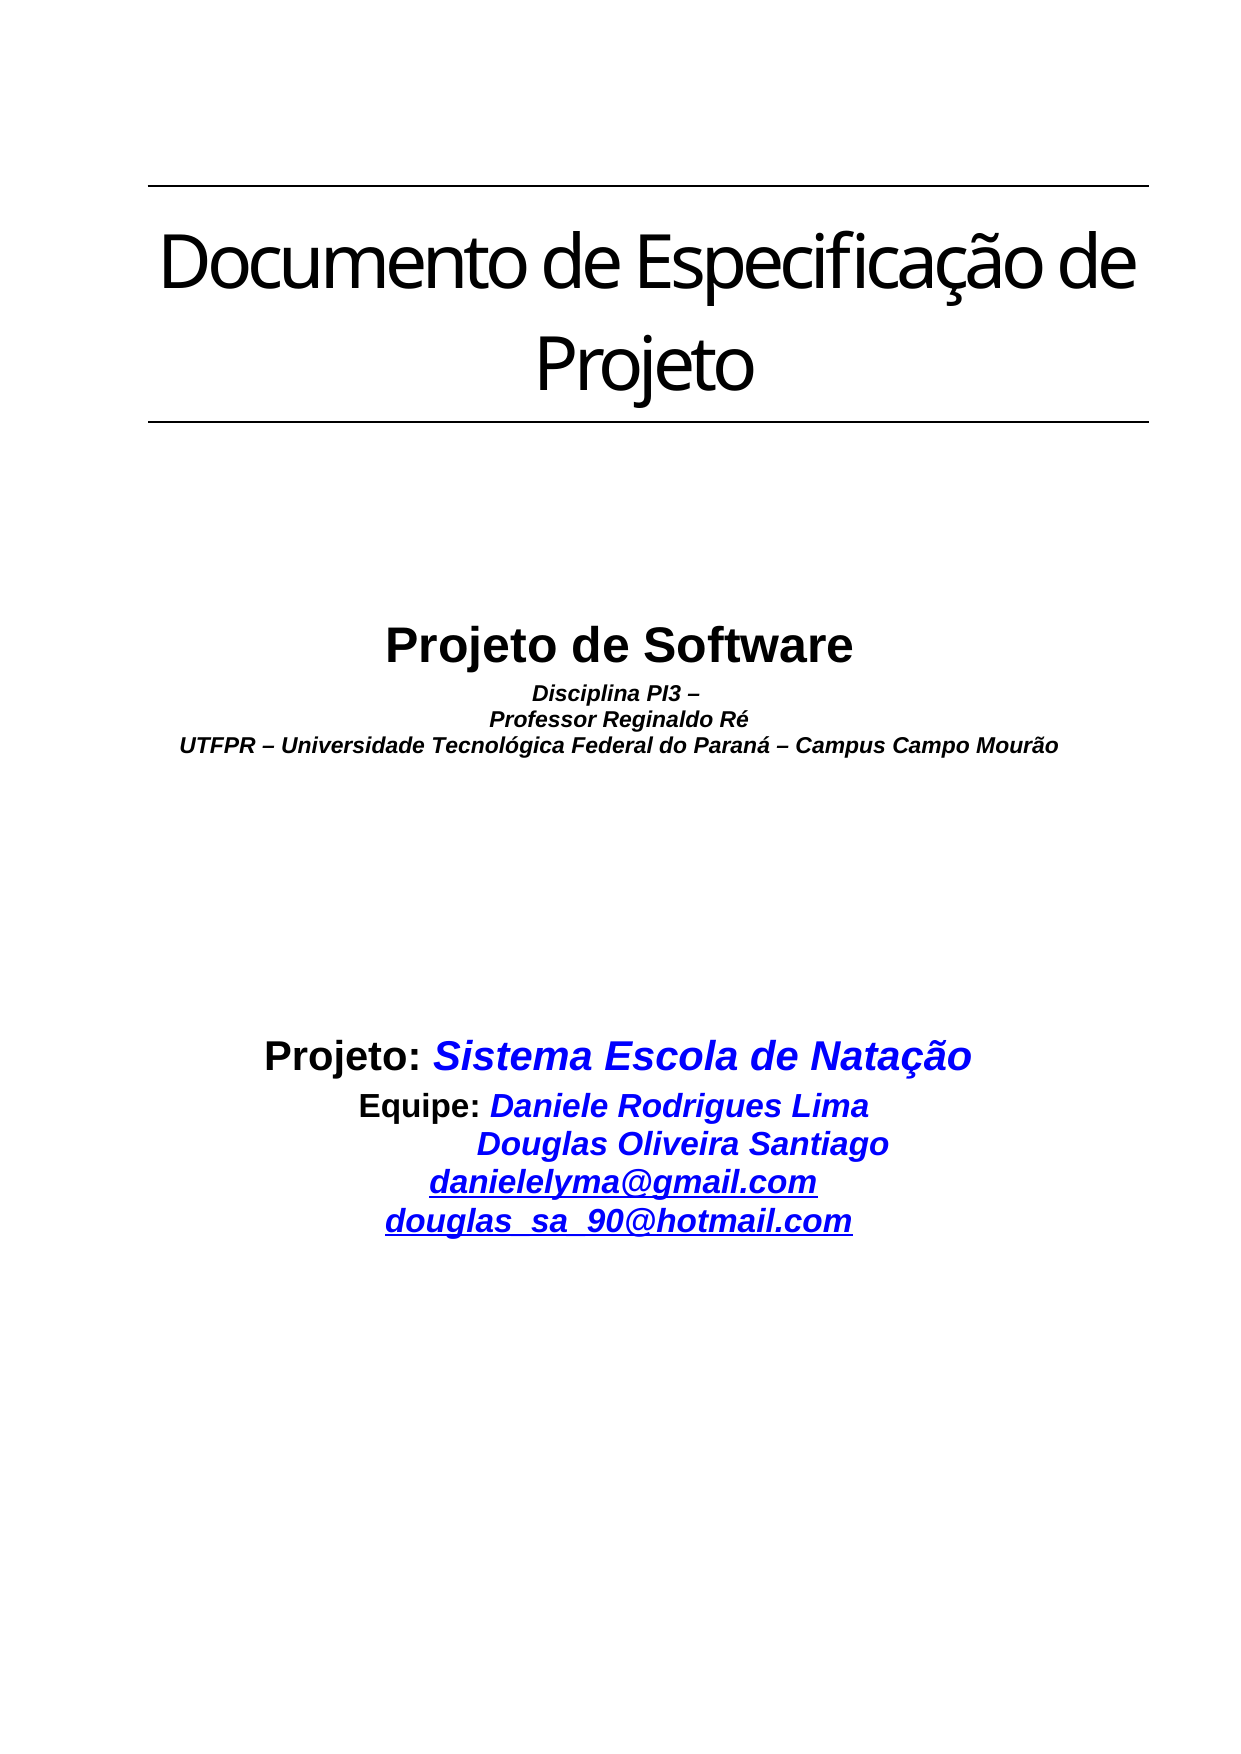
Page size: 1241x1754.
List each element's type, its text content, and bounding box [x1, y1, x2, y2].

title Documento de Especificação de Projeto [148, 187, 1149, 421]
text danielelyma@gmail.com [148, 1163, 1092, 1201]
text Projeto: Sistema Escola de Natação [148, 1032, 1092, 1079]
text Douglas Oliveira Santiago [148, 1124, 1092, 1163]
text Projeto de Software [148, 616, 1092, 673]
text douglas_sa_90@hotmail.com [148, 1201, 1092, 1239]
text Equipe: Daniele Rodrigues Lima [148, 1086, 1092, 1124]
text Disciplina PI3 – Professor Reginaldo Ré UTFPR – Universidade Tecnológica Federal do Paraná – Campus Campo Mourão [148, 679, 1092, 759]
